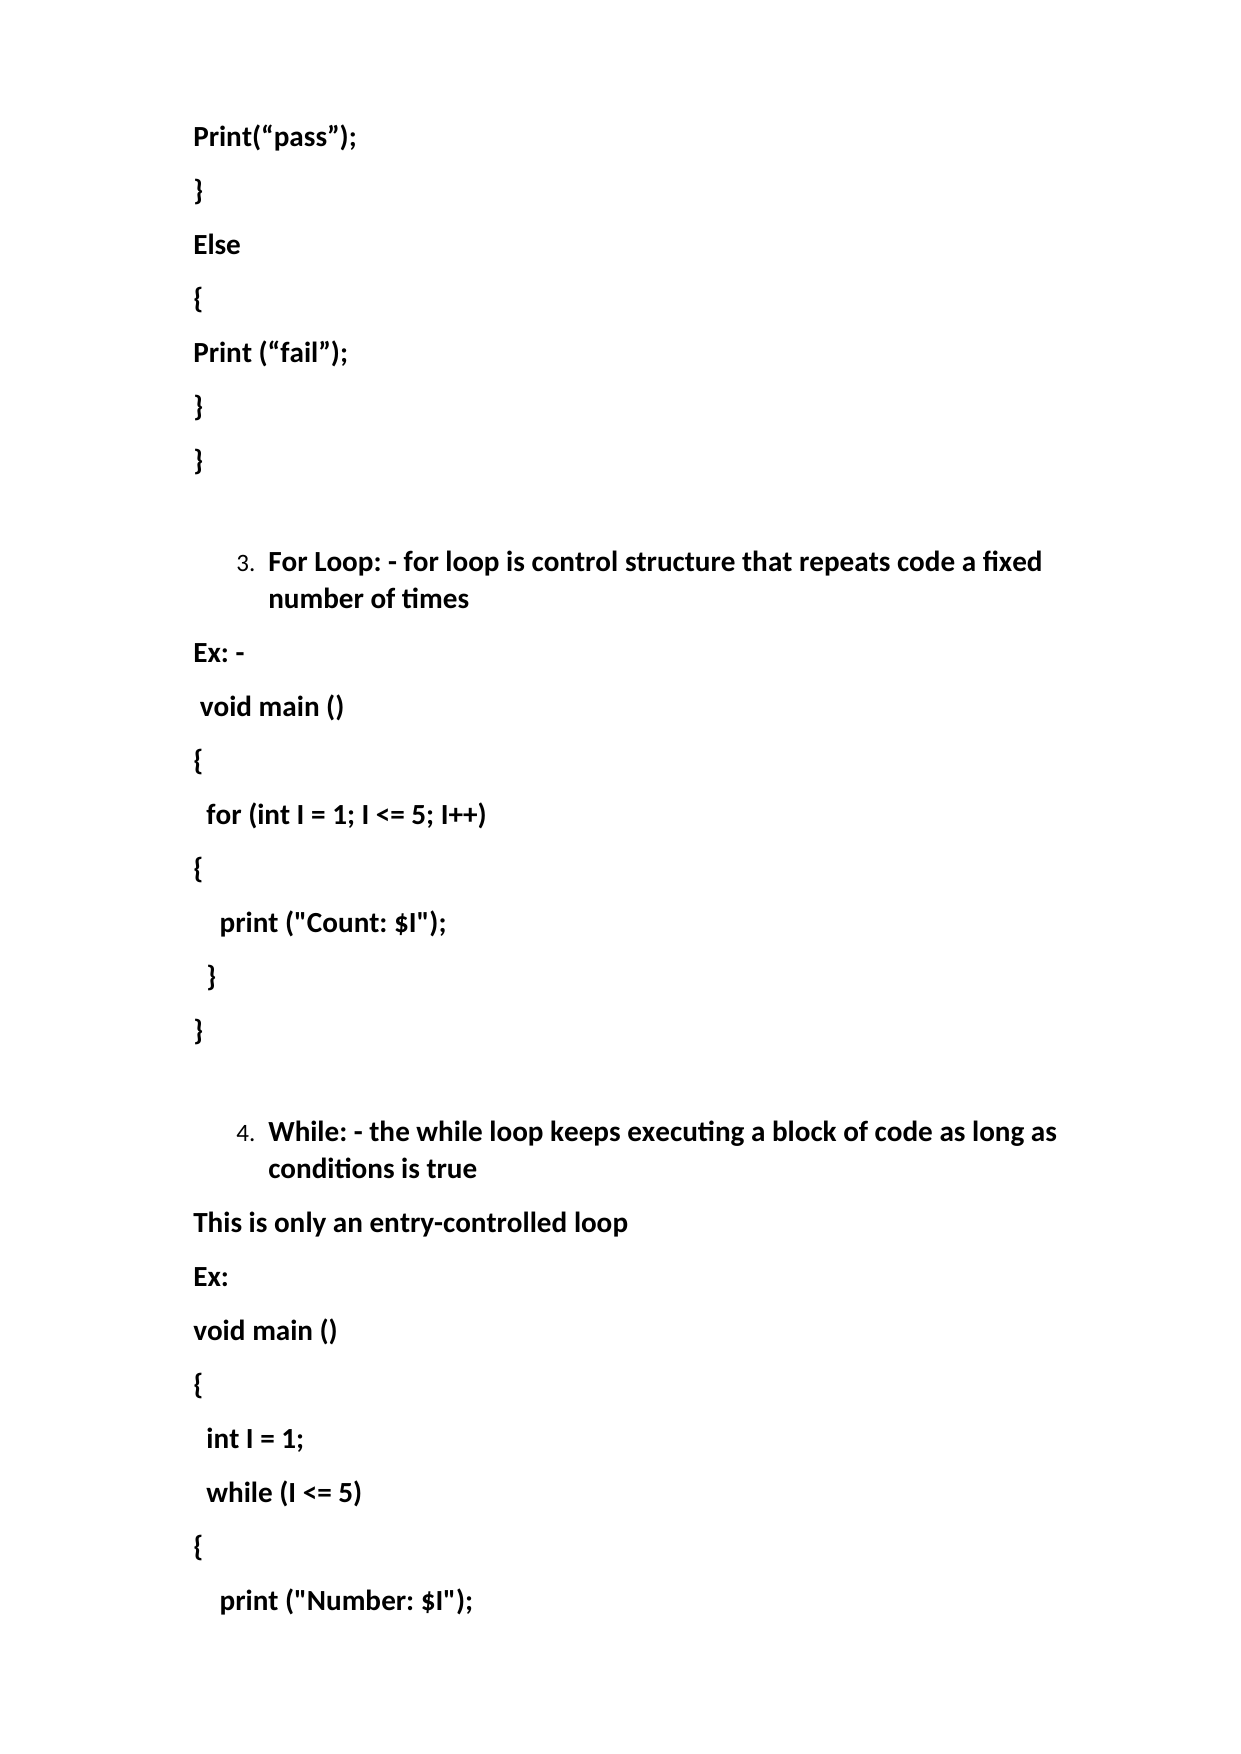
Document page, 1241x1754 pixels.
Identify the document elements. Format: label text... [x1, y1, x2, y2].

text for (int I = 1; I <= 5; I++) [193, 796, 1122, 832]
text while (I <= 5) [193, 1474, 1122, 1510]
text { [193, 850, 1122, 886]
text 4. While: - the while loop keeps executing a block of code as long as conditions is true [231, 1113, 1122, 1186]
text print ("Count: $I"); [193, 904, 1122, 940]
text void main () [193, 688, 1122, 724]
text { [193, 742, 1122, 778]
text } [193, 958, 1122, 994]
text This is only an entry-controlled loop [193, 1204, 1122, 1240]
text void main () [193, 1312, 1122, 1348]
text } [193, 172, 1122, 208]
text print ("Number: $I"); [193, 1582, 1122, 1618]
text { [193, 1528, 1122, 1564]
text Print(“pass”); [193, 118, 1122, 154]
text Ex: - [193, 634, 1122, 670]
text } [193, 388, 1122, 424]
text Else [193, 226, 1122, 262]
text } [193, 442, 1122, 478]
text Ex: [193, 1258, 1122, 1294]
text Print (“fail”); [193, 334, 1122, 370]
text { [193, 1366, 1122, 1402]
text } [193, 1012, 1122, 1048]
text int I = 1; [193, 1420, 1122, 1456]
text 3. For Loop: - for loop is control structure that repeats code a fixed number of times [231, 543, 1122, 616]
text { [193, 280, 1122, 316]
